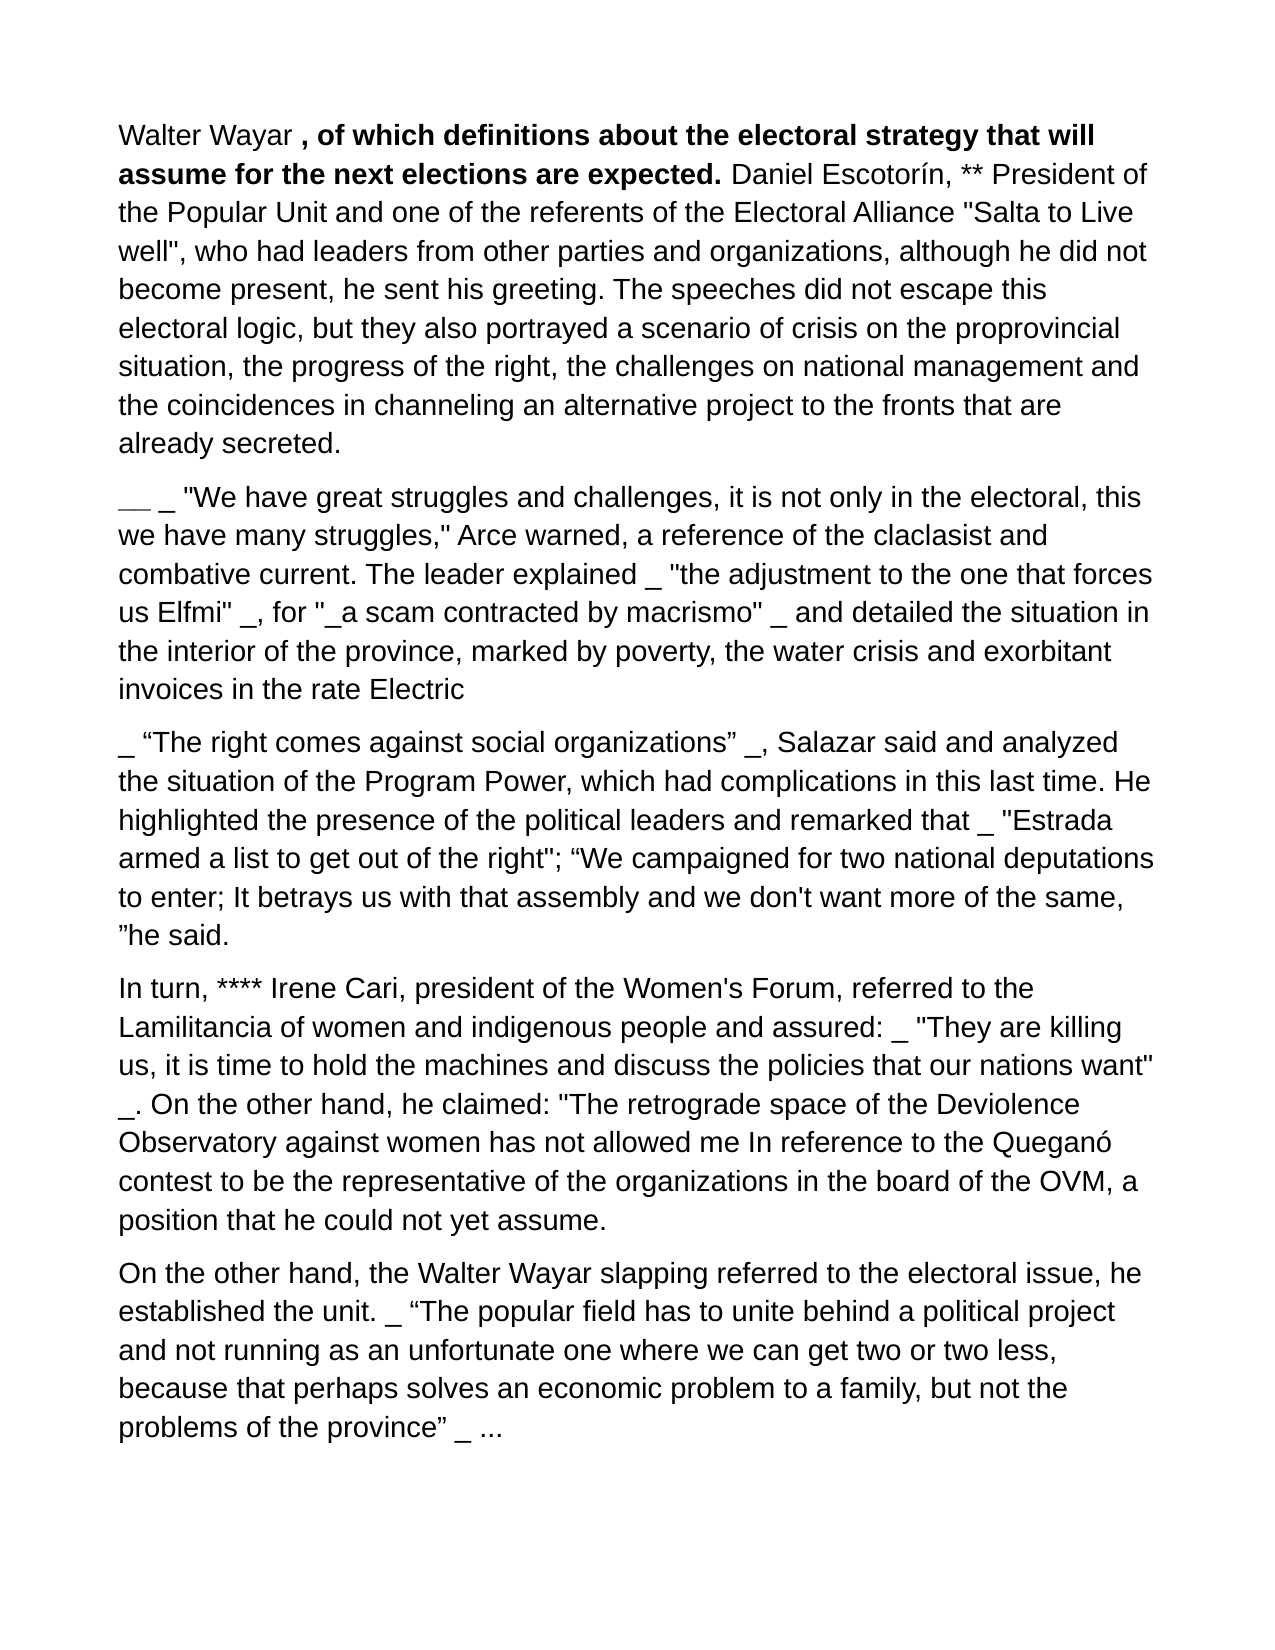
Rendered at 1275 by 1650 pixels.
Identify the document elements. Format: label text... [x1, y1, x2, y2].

text Walter Wayar , of which definitions about the electoral strategy that will assume for the next elections are expected. Daniel Escotorín, ** President of the Popular Unit and one of the referents of the Electoral Alliance "Salta to Live well", who had leaders from other parties and organizations, although he did not become present, he sent his greeting. The speeches did not escape this electoral logic, but they also portrayed a scenario of crisis on the proprovincial situation, the progress of the right, the challenges on national management and the coincidences in channeling an alternative project to the fronts that are already secreted. [118, 118, 1157, 460]
text __ _ "We have great struggles and challenges, it is not only in the electoral, this we have many struggles," Arce warned, a reference of the claclasist and combative current. The leader explained _ "the adjustment to the one that forces us Elfmi" _, for "_a scam contracted by macrismo" _ and detailed the situation in the interior of the province, marked by poverty, the water crisis and exorbitant invoices in the rate Electric [118, 479, 1157, 706]
text _ “The right comes against social organizations” _, Salazar said and analyzed the situation of the Program Power, which had complications in this last time. He highlighted the presence of the political leaders and remarked that _ "Estrada armed a list to get out of the right"; “We campaigned for two national deputations to enter; It betrays us with that assembly and we don't want more of the same, ”he said. [118, 725, 1157, 952]
text In turn, **** Irene Cari, president of the Women's Forum, referred to the Lamilitancia of women and indigenous people and assured: _ "They are killing us, it is time to hold the machines and discuss the policies that our nations want" _. On the other hand, he claimed: "The retrograde space of the Deviolence Observatory against women has not allowed me In reference to the Queganó contest to be the representative of the organizations in the board of the OVM, a position that he could not yet assume. [118, 971, 1157, 1236]
text On the other hand, the Walter Wayar slapping referred to the electoral issue, he established the unit. _ “The popular field has to unite behind a political project and not running as an unfortunate one where we can get two or two less, because that perhaps solves an economic problem to a family, but not the problems of the province” _ ... [118, 1256, 1157, 1443]
